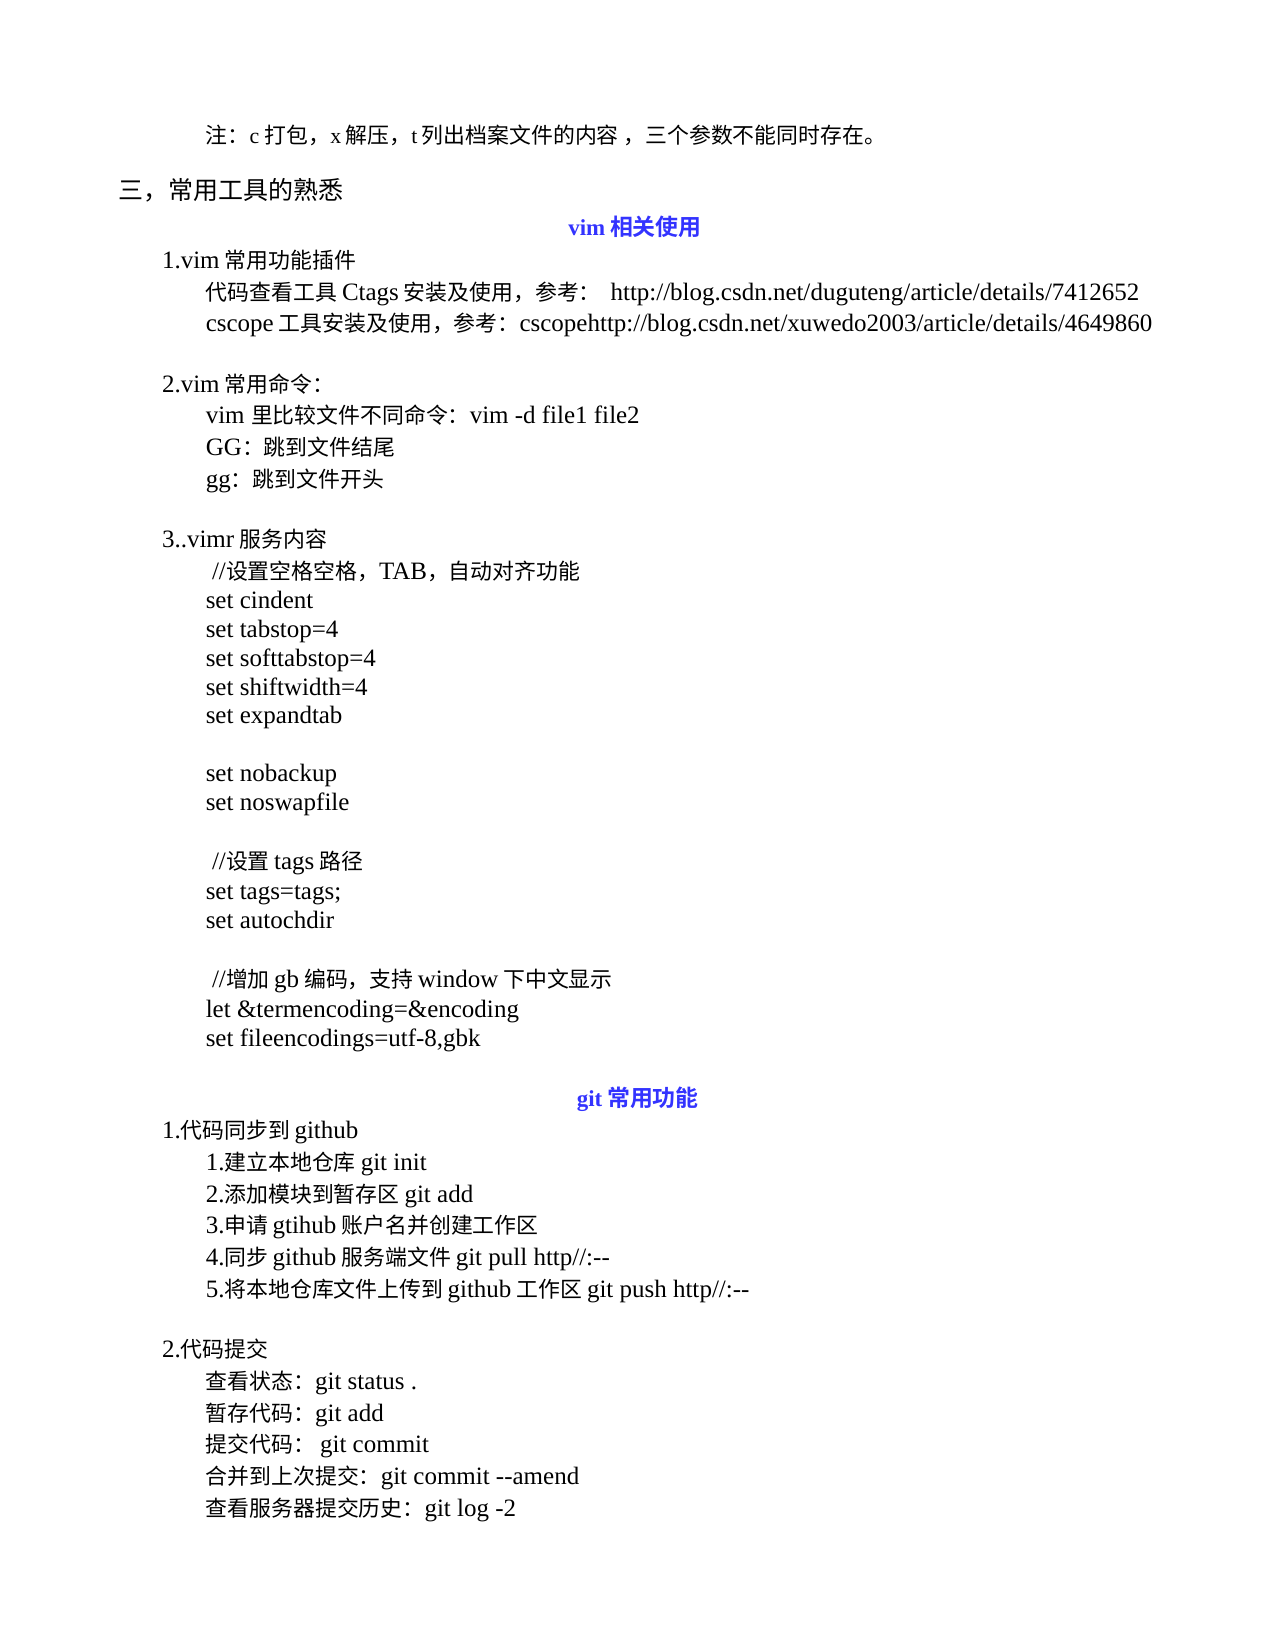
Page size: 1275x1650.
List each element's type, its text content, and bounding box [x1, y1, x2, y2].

text 3..vimr服务内容 [118, 522, 1157, 554]
text set expandtab [118, 701, 1157, 729]
text 3.申请gtihub账户名并创建工作区 [118, 1208, 1157, 1240]
text gg：跳到文件开头 [118, 462, 1157, 493]
text set tabstop=4 [118, 614, 1157, 643]
text set shiftwidth=4 [118, 672, 1157, 701]
text set noswapfile [118, 787, 1157, 816]
text 1.代码同步到github [118, 1113, 1157, 1145]
text 1.vim常用功能插件 [118, 243, 1157, 275]
text //增加gb编码，支持window下中文显示 [118, 962, 1157, 994]
text 2.vim常用命令： [118, 367, 1157, 398]
text set softtabstop=4 [118, 643, 1157, 672]
text 2.添加模块到暂存区 git add [118, 1177, 1157, 1208]
text set fileencodings=utf-8,gbk [118, 1023, 1157, 1051]
text set autochdir [118, 905, 1157, 933]
text cscope工具安装及使用，参考：cscopehttp://blog.csdn.net/xuwedo2003/article/details/4649860 [118, 306, 1157, 338]
text vim 里比较文件不同命令：vim -d file1 file2 [118, 398, 1157, 430]
text //设置tags路径 [118, 844, 1157, 876]
text 合并到上次提交：git commit --amend [118, 1459, 1157, 1491]
text let &termencoding=&encoding [118, 994, 1157, 1023]
text 1.建立本地仓库 git init [118, 1145, 1157, 1177]
text 三，常用工具的熟悉 [118, 171, 1157, 207]
text 注：c 打包，x解压，t列出档案文件的内容 ，三个参数不能同时存在。 [118, 118, 1157, 150]
text 4.同步github服务端文件 git pull http//:-- [118, 1240, 1157, 1272]
text 5.将本地仓库文件上传到github工作区 git push http//:-- [118, 1272, 1157, 1303]
text 2.代码提交 [118, 1332, 1157, 1364]
text 代码查看工具 Ctags安装及使用，参考： http://blog.csdn.net/duguteng/article/details/7412652 [118, 275, 1157, 306]
text set tags=tags; [118, 876, 1157, 905]
text vim相关使用 [118, 207, 1157, 243]
text 暂存代码：git add [118, 1396, 1157, 1427]
text 查看状态：git status . [118, 1364, 1157, 1396]
text set nobackup [118, 758, 1157, 787]
text //设置空格空格，TAB，自动对齐功能 [118, 554, 1157, 586]
text 查看服务器提交历史：git log -2 [118, 1491, 1157, 1522]
text 提交代码： git commit [118, 1427, 1157, 1459]
text GG：跳到文件结尾 [118, 430, 1157, 462]
text set cindent [118, 586, 1157, 614]
text git常用功能 [118, 1080, 1157, 1113]
